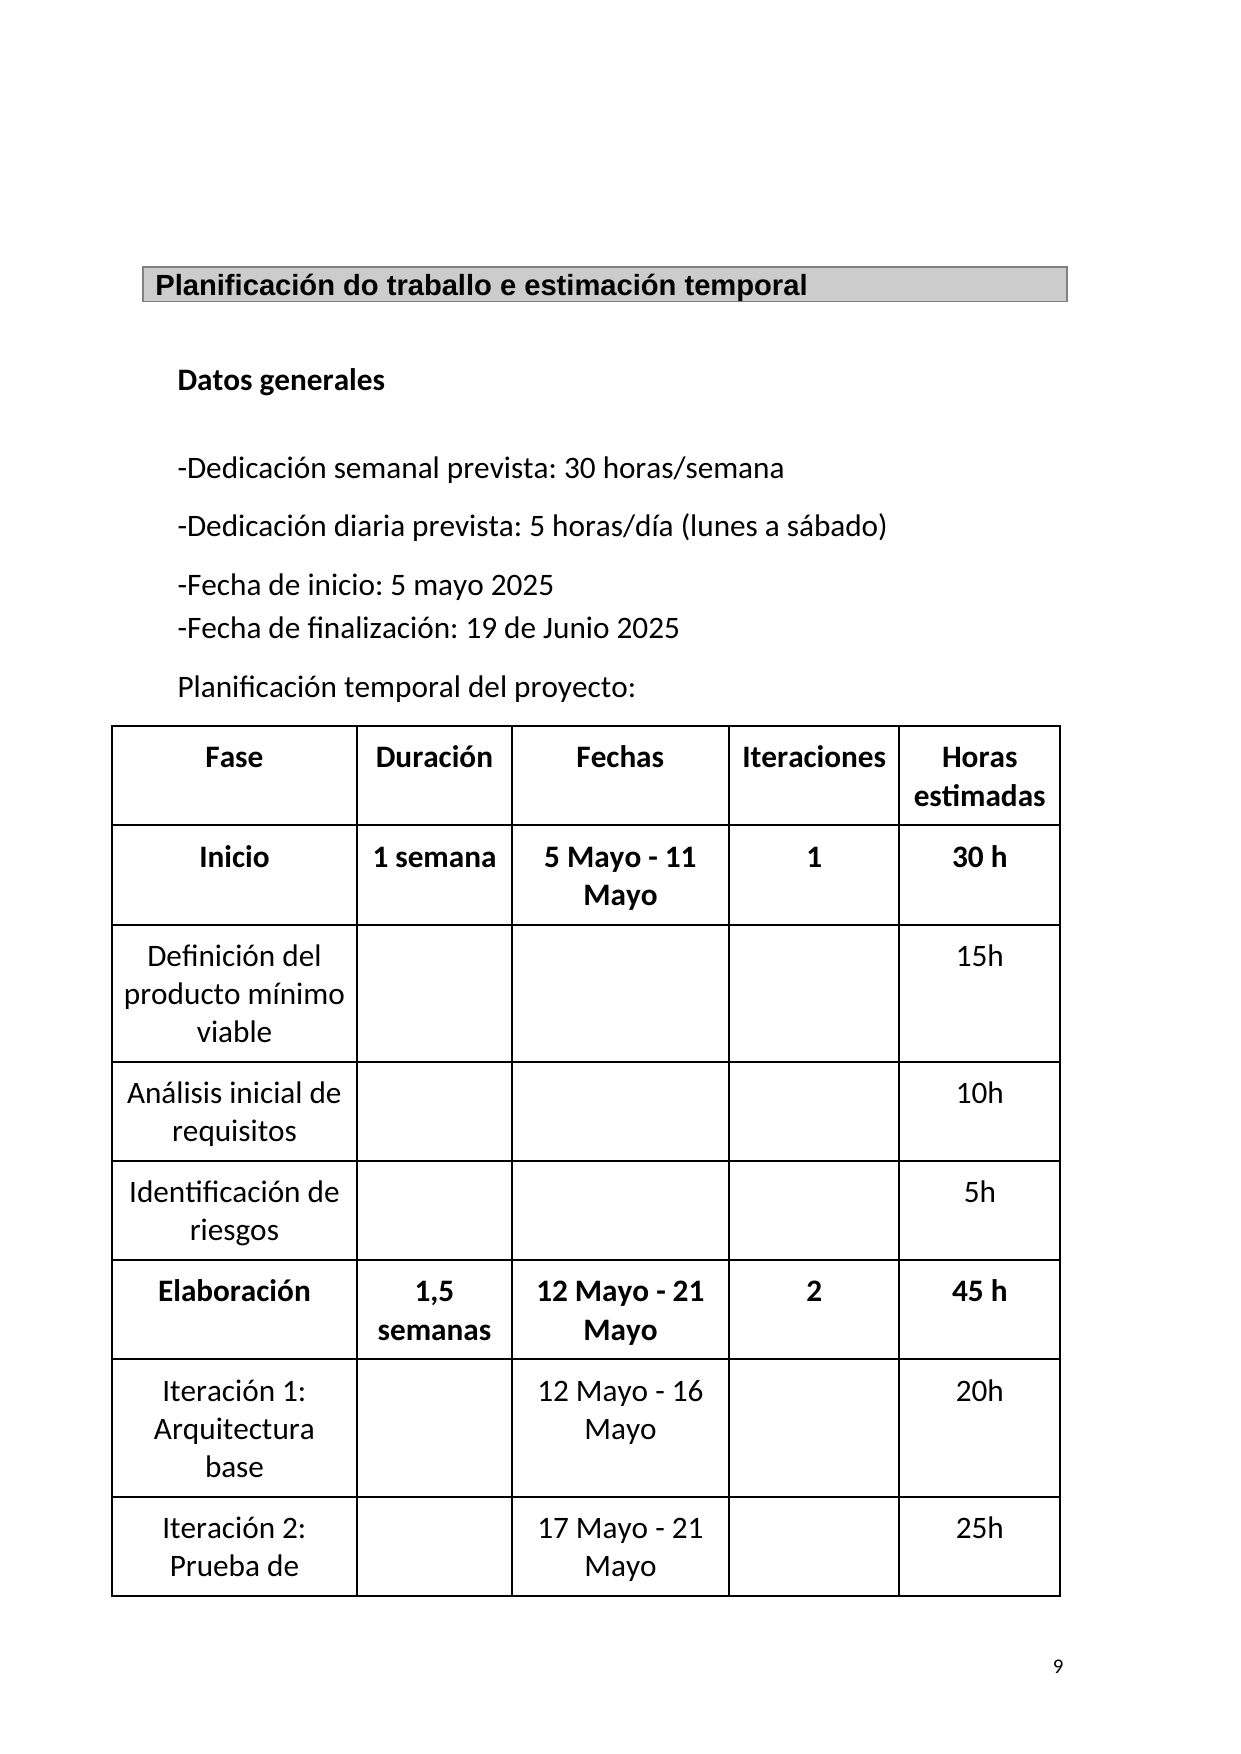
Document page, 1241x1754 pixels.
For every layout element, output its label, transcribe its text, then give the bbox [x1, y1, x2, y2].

table_cell 10h [900, 1063, 1059, 1160]
table_cell [730, 1063, 898, 1160]
table_cell 20h [900, 1360, 1059, 1496]
table_cell [513, 1063, 728, 1160]
table_cell [358, 1162, 511, 1259]
table_cell [730, 1162, 898, 1259]
table_cell [730, 1360, 898, 1496]
text -Fecha de inicio: 5 mayo 2025 -Fecha de finalización: 19 de Junio 2025 [177, 565, 1063, 647]
table_cell 1,5 semanas [358, 1261, 511, 1358]
table_header Fase [113, 727, 356, 824]
table_cell [513, 926, 728, 1061]
table_header Iteraciones [730, 727, 898, 824]
table_cell 1 [730, 826, 898, 923]
table_cell 2 [730, 1261, 898, 1358]
table_cell Definición del producto mínimo viable [113, 926, 356, 1061]
table_cell 12 Mayo - 16 Mayo [513, 1360, 728, 1496]
table_cell Análisis inicial de requisitos [113, 1063, 356, 1160]
table_cell Iteración 1: Arquitectura base [113, 1360, 356, 1496]
table_cell Elaboración [113, 1261, 356, 1358]
table_header Horas estimadas [900, 727, 1059, 824]
table_header Fechas [513, 727, 728, 824]
table_cell 5 Mayo - 11 Mayo [513, 826, 728, 923]
table_cell 30 h [900, 826, 1059, 923]
table_cell 5h [900, 1162, 1059, 1259]
table_cell [513, 1162, 728, 1259]
table_cell 12 Mayo - 21 Mayo [513, 1261, 728, 1358]
table_cell Identificación de riesgos [113, 1162, 356, 1259]
table_cell [358, 926, 511, 1061]
text Planificación temporal del proyecto: [177, 667, 1063, 705]
table_cell [358, 1063, 511, 1160]
table_cell [730, 926, 898, 1061]
table_cell [358, 1498, 511, 1595]
table_cell 15h [900, 926, 1059, 1061]
table_cell [358, 1360, 511, 1496]
table_cell 45 h [900, 1261, 1059, 1358]
table_cell [730, 1498, 898, 1595]
table_cell 1 semana [358, 826, 511, 923]
table_header Planificación do traballo e estimación temporal [144, 268, 1066, 301]
text Datos generales -Dedicación semanal prevista: 30 horas/semana [177, 361, 1063, 486]
table_cell Iteración 2: Prueba de [113, 1498, 356, 1595]
table_cell 25h [900, 1498, 1059, 1595]
text -Dedicación diaria prevista: 5 horas/día (lunes a sábado) [177, 506, 1063, 544]
table_header Duración [358, 727, 511, 824]
table_cell 17 Mayo - 21 Mayo [513, 1498, 728, 1595]
table_cell Inicio [113, 826, 356, 923]
